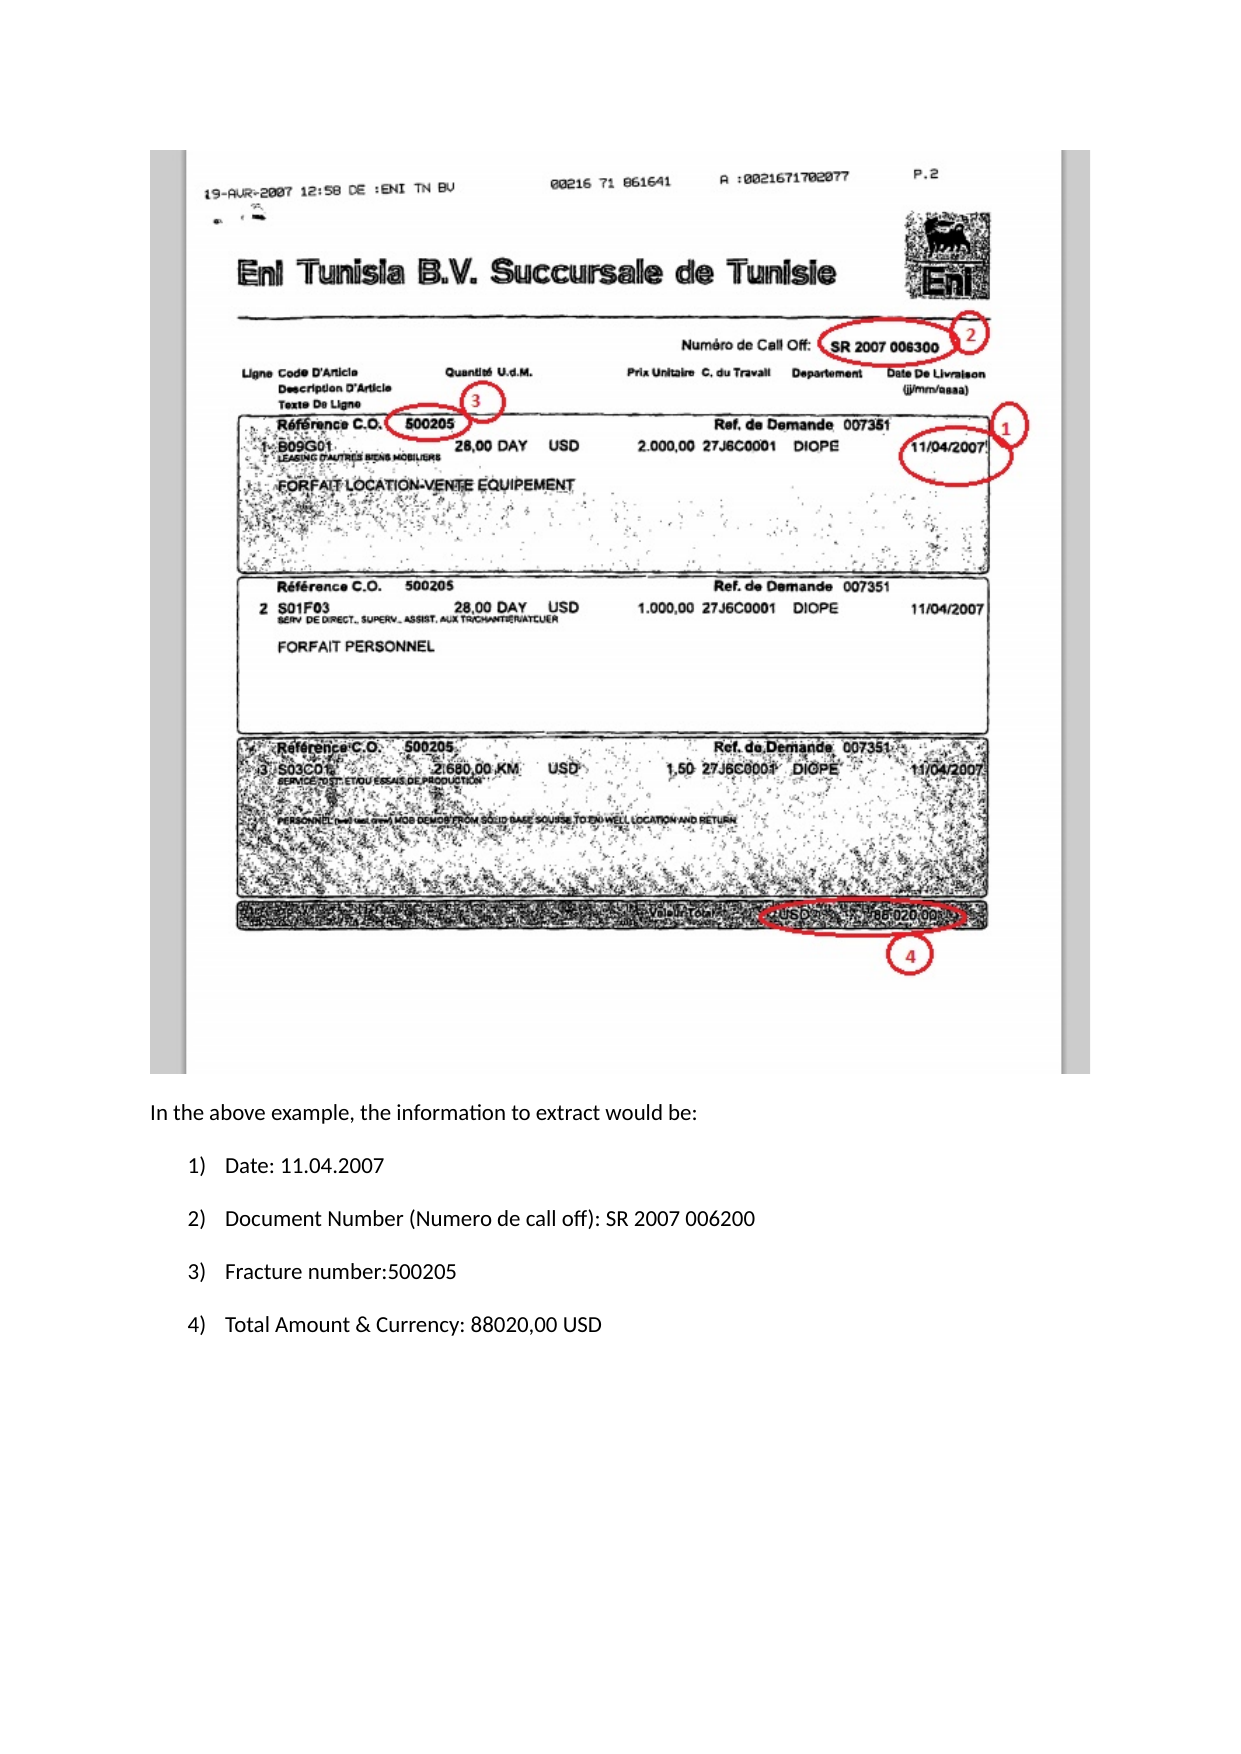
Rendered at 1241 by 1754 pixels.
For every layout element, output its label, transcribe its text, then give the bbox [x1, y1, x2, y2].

list Fracture number:500205 [187, 1257, 1090, 1286]
list Document Number (Numero de call off): SR 2007 006200 [187, 1204, 1090, 1232]
text In the above example, the information to extract would be: [150, 1098, 1090, 1126]
list Total Amount & Currency: 88020,00 USD [187, 1311, 1090, 1338]
picture [150, 150, 1091, 1074]
list Date: 11.04.2007 [187, 1151, 1090, 1179]
